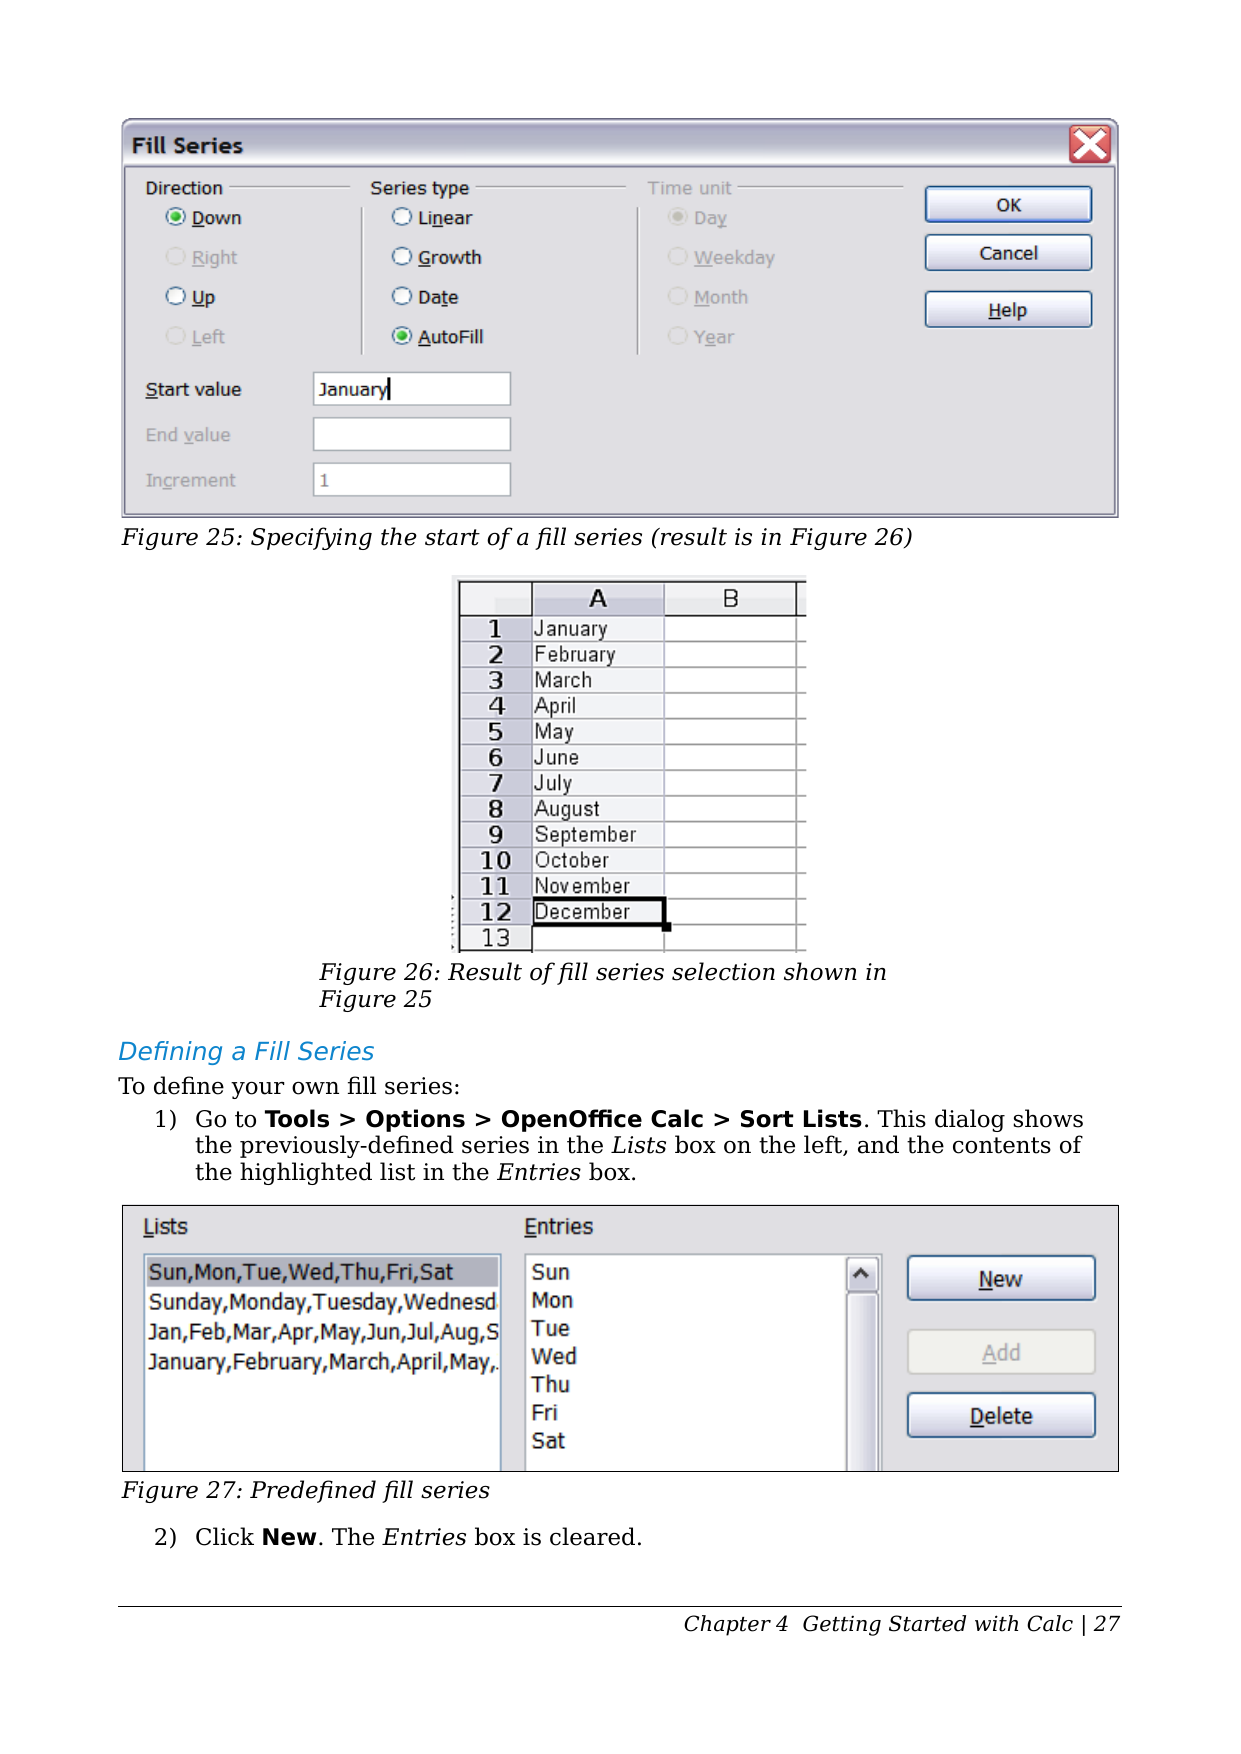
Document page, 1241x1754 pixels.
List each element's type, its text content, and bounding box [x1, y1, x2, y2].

text Figure 26: Result of fill series selection shown in Figure 25 [319, 959, 938, 1013]
picture [121, 118, 1119, 518]
text Figure 25: Specifying the start of a fill series (result is in Figure 26) [122, 524, 1118, 550]
picture [451, 575, 807, 953]
text Figure 27: Predefined fill series [122, 1478, 1118, 1504]
picture [123, 1206, 1118, 1471]
subtitle Defining a Fill Series [118, 1037, 1122, 1066]
list To define your own fill series: [118, 1073, 1122, 1099]
list Go to Tools > Options > OpenOffice Calc > Sort Lists. This dialog shows the previously-defined series in the Lists box on the left, and the contents of the highlighted list in the Entries box. [177, 1106, 1122, 1186]
list Click New. The Entries box is cleared. [177, 1524, 1122, 1551]
